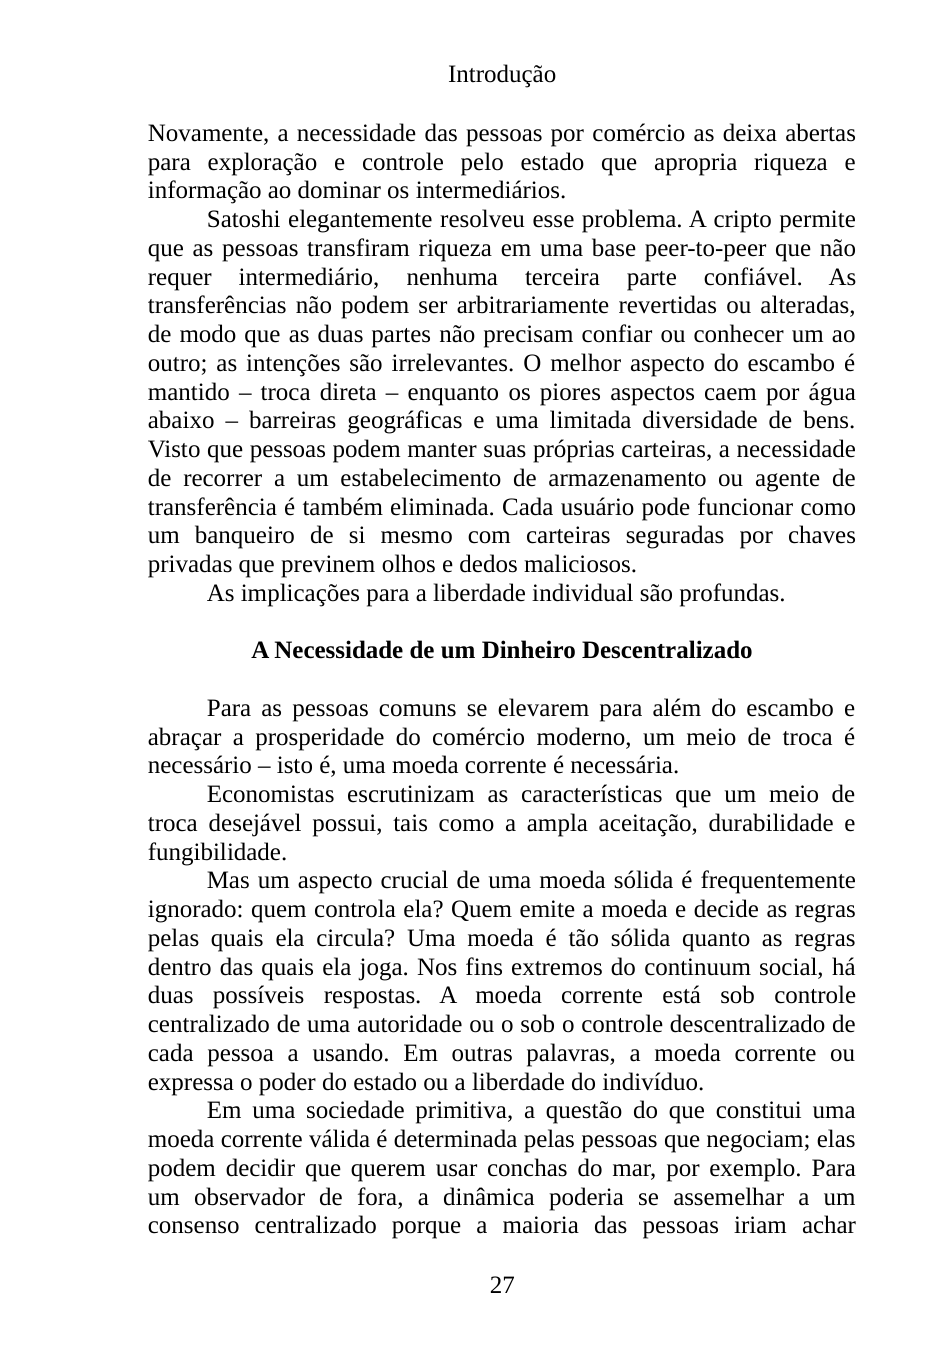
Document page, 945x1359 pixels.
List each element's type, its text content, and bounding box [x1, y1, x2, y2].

text As implicações para a liberdade individual são profundas. [148, 578, 856, 607]
text Economistas escrutinizam as características que um meio de troca desejável possui, tais como a ampla aceitação, durabilidade e fungibilidade. [148, 779, 856, 866]
subtitle A Necessidade de um Dinheiro Descentralizado [148, 636, 856, 664]
text Para as pessoas comuns se elevarem para além do escambo e abraçar a prosperidade do comércio moderno, um meio de troca é necessário – isto é, uma moeda corrente é necessária. [148, 693, 856, 779]
text Satoshi elegantemente resolveu esse problema. A cripto permite que as pessoas transfiram riqueza em uma base peer-to-peer que não requer intermediário, nenhuma terceira parte confiável. As transferências não podem ser arbitrariamente revertidas ou alteradas, de modo que as duas partes não precisam confiar ou conhecer um ao outro; as intenções são irrelevantes. O melhor aspecto do escambo é mantido – troca direta – enquanto os piores aspectos caem por água abaixo – barreiras geográficas e uma limitada diversidade de bens. Visto que pessoas podem manter suas próprias carteiras, a necessidade de recorrer a um estabelecimento de armazenamento ou agente de transferência é também eliminada. Cada usuário pode funcionar como um banqueiro de si mesmo com carteiras seguradas por chaves privadas que previnem olhos e dedos maliciosos. [148, 204, 856, 578]
text Novamente, a necessidade das pessoas por comércio as deixa abertas para exploração e controle pelo estado que apropria riqueza e informação ao dominar os intermediários. [148, 118, 856, 204]
text Em uma sociedade primitiva, a questão do que constitui uma moeda corrente válida é determinada pelas pessoas que negociam; elas podem decidir que querem usar conchas do mar, por exemplo. Para um observador de fora, a dinâmica poderia se assemelhar a um consenso centralizado porque a maioria das pessoas iriam achar [148, 1096, 856, 1239]
text Mas um aspecto crucial de uma moeda sólida é frequentemente ignorado: quem controla ela? Quem emite a moeda e decide as regras pelas quais ela circula? Uma moeda é tão sólida quanto as regras dentro das quais ela joga. Nos fins extremos do continuum social, há duas possíveis respostas. A moeda corrente está sob controle centralizado de uma autoridade ou o sob o controle descentralizado de cada pessoa a usando. Em outras palavras, a moeda corrente ou expressa o poder do estado ou a liberdade do indivíduo. [148, 866, 856, 1096]
